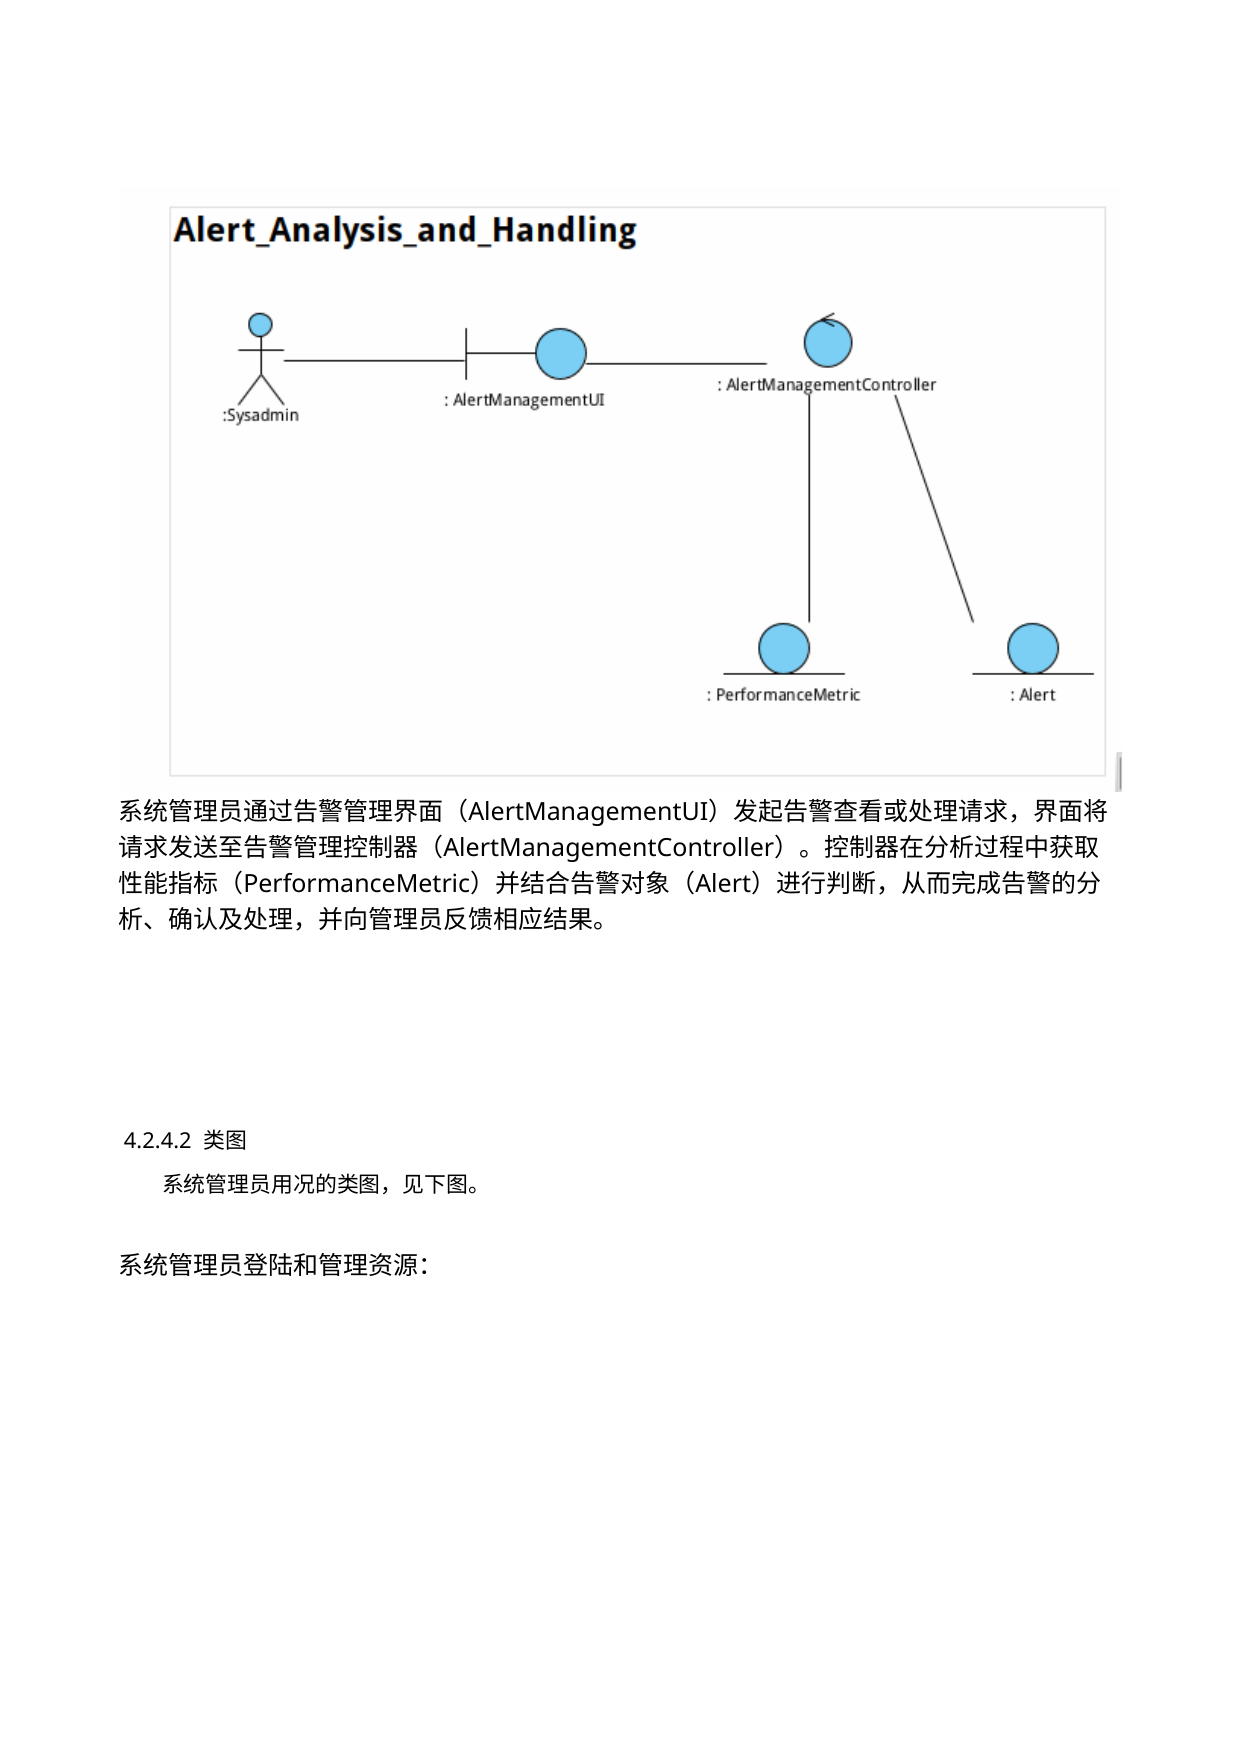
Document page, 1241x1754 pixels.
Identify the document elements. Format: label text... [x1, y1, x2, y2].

text 系统管理员用况的类图，见下图。 [118, 1167, 1122, 1199]
text 系统管理员登陆和管理资源： [118, 1246, 1122, 1282]
text 系统管理员通过告警管理界面（AlertManagementUI）发起告警查看或处理请求，界面将请求发送至告警管理控制器（AlertManagementController）。控制器在分析过程中获取性能指标（PerformanceMetric）并结合告警对象（Alert）进行判断，从而完成告警的分析、确认及处理，并向管理员反馈相应结果。 [118, 792, 1122, 936]
picture [118, 187, 1123, 792]
subtitle 类图 [118, 1123, 1122, 1154]
